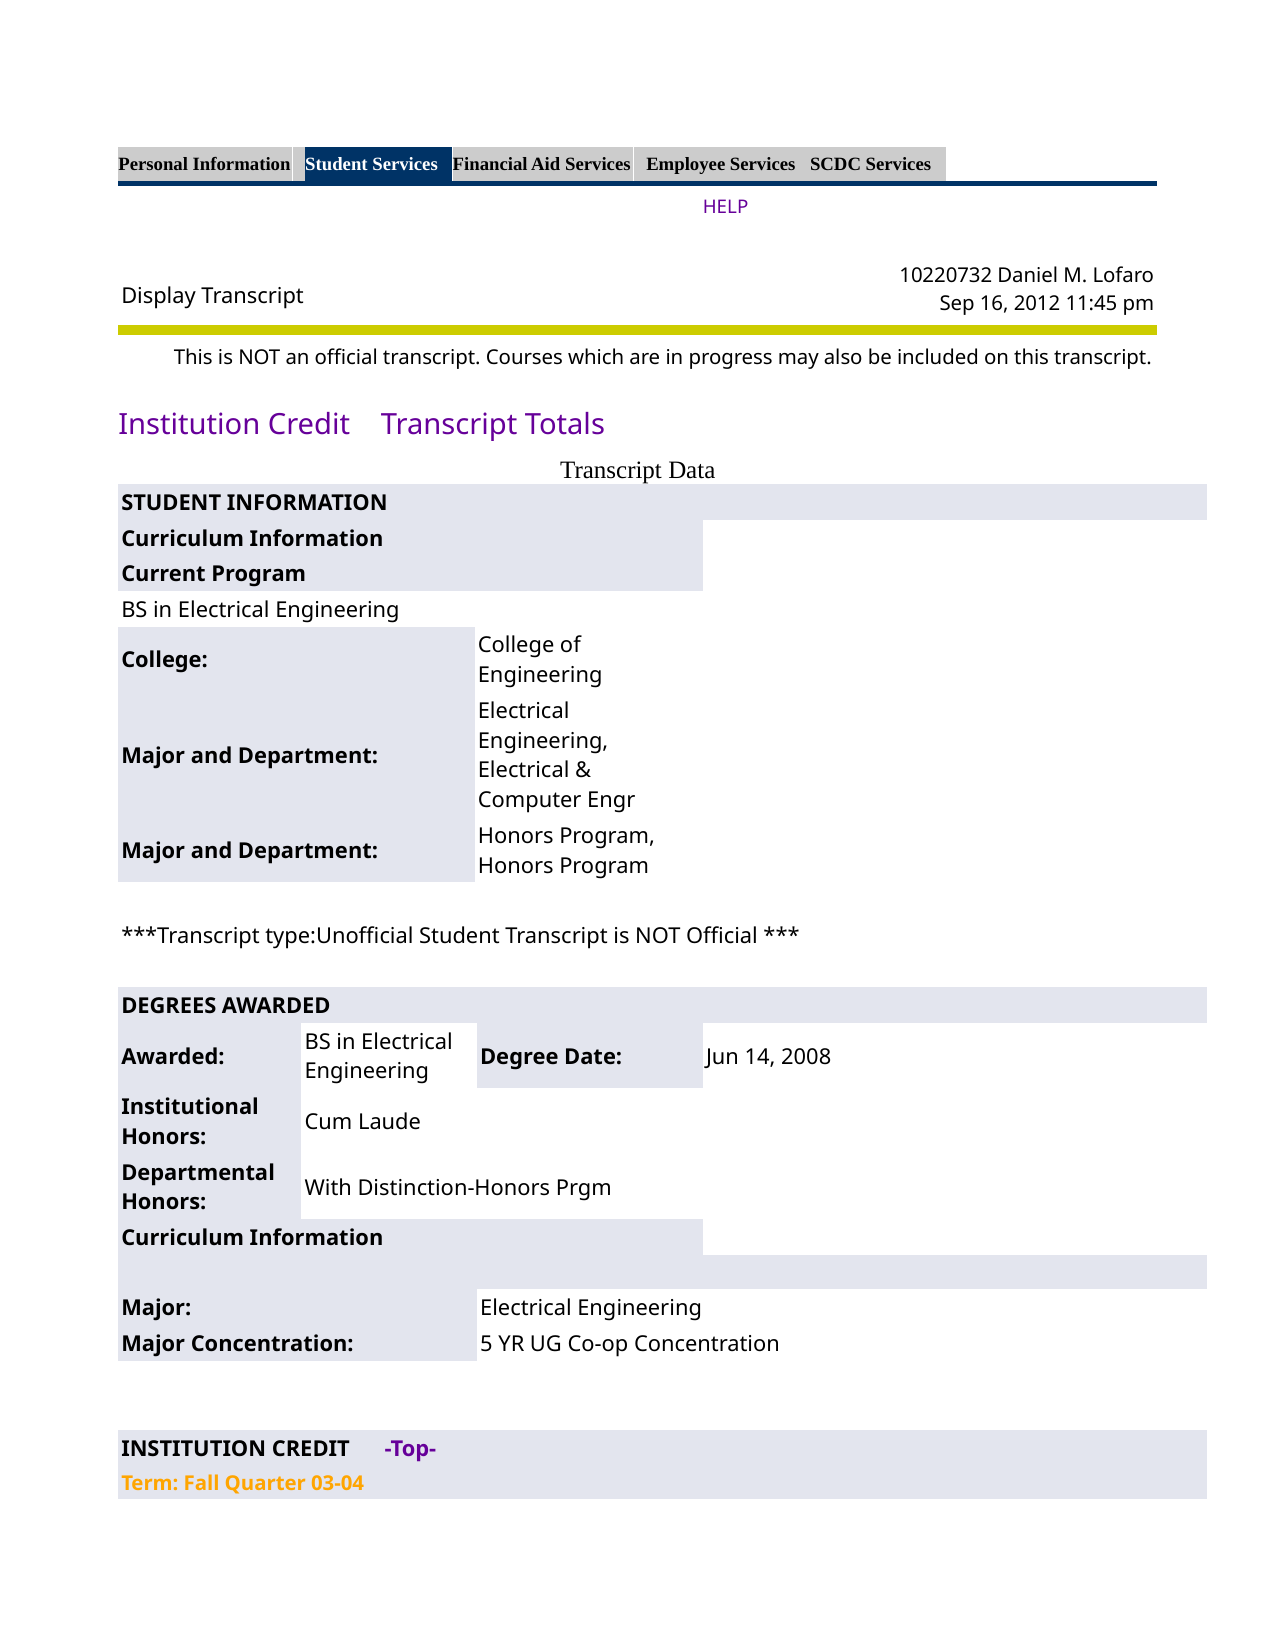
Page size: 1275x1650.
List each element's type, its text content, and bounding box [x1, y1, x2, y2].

text Transcript Data [118, 455, 1157, 484]
table_cell [703, 555, 1207, 591]
table_cell [118, 953, 1207, 987]
table_cell Major and Department: [118, 692, 475, 817]
table_header [1207, 484, 1227, 520]
table_cell Cum Laude [301, 1088, 1207, 1154]
table_cell [1207, 520, 1227, 555]
table_cell Jun 14, 2008 [703, 1023, 1207, 1088]
table_cell [703, 627, 1207, 692]
table_cell [1207, 1023, 1227, 1088]
table_cell [1207, 1255, 1227, 1289]
table_cell [1207, 987, 1227, 1023]
table_header [293, 147, 305, 181]
table_cell [1207, 692, 1227, 817]
table_cell Electrical Engineering, Electrical & Computer Engr [475, 692, 703, 817]
table_cell Current Program [118, 555, 703, 591]
table_cell [118, 1395, 1207, 1430]
table_header Student Services [305, 147, 440, 181]
table_cell [1207, 953, 1227, 987]
table_header [797, 147, 810, 181]
table_cell [1207, 1219, 1227, 1255]
table_cell Institutional Honors: [118, 1088, 301, 1154]
table_cell [118, 883, 1207, 917]
table_cell [1207, 1395, 1227, 1430]
table_cell ***Transcript type:Unofficial Student Transcript is NOT Official *** [118, 917, 1207, 953]
table_header This is NOT an official transcript. Courses which are in progress may also be included on this transcript. [171, 340, 1157, 403]
table_cell [1207, 1361, 1227, 1395]
table_cell [1207, 883, 1227, 917]
table_cell [1207, 627, 1227, 692]
table_cell [1207, 1325, 1227, 1361]
table_cell [703, 591, 1207, 627]
table_cell Major and Department: [118, 817, 475, 882]
table_cell Electrical Engineering [477, 1289, 1207, 1325]
table_header [118, 340, 171, 403]
table_header SCDC Services [810, 147, 934, 181]
table_header 10220732 Daniel M. Lofaro Sep 16, 2012 11:45 pm [569, 252, 1157, 325]
table_cell Curriculum Information [118, 520, 703, 555]
table_cell [1207, 1154, 1227, 1219]
table_cell Major Concentration: [118, 1325, 477, 1361]
table_cell [1207, 591, 1227, 627]
table_cell 5 YR UG Co-op Concentration [477, 1325, 1207, 1361]
table_cell [118, 1255, 1207, 1289]
table_header [946, 147, 1154, 181]
table_cell With Distinction-Honors Prgm [301, 1154, 1207, 1219]
table_cell [1207, 1088, 1227, 1154]
table_cell [703, 817, 1207, 882]
table_cell [118, 181, 1157, 186]
table_header Display Transcript [118, 252, 538, 325]
table_cell [118, 1361, 1207, 1395]
table_header [934, 147, 946, 181]
table_header [538, 252, 568, 325]
table_cell Major: [118, 1289, 477, 1325]
table_cell BS in Electrical Engineering [118, 591, 703, 627]
table_header Financial Aid Services [453, 147, 633, 181]
table_cell Departmental Honors: [118, 1154, 301, 1219]
table_header Personal Information [118, 147, 292, 181]
table_header [634, 147, 646, 181]
table_cell [703, 692, 1207, 817]
table_cell [703, 1219, 1207, 1255]
table_cell [118, 325, 1157, 335]
text Institution Credit Transcript Totals [118, 403, 1157, 443]
table_cell [1207, 817, 1227, 882]
table_header Employee Services [646, 147, 797, 181]
table_cell [1207, 1430, 1227, 1465]
table_cell BS in Electrical Engineering [301, 1023, 477, 1088]
table_cell [1207, 1465, 1227, 1499]
table_cell Awarded: [118, 1023, 301, 1088]
table_header [440, 147, 452, 181]
table_cell INSTITUTION CREDIT -Top- [118, 1430, 1207, 1465]
table_cell [1207, 555, 1227, 591]
table_header STUDENT INFORMATION [118, 484, 1207, 520]
table_cell DEGREES AWARDED [118, 987, 1207, 1023]
table_cell Degree Date: [477, 1023, 703, 1088]
table_header [118, 191, 294, 252]
table_cell Curriculum Information [118, 1219, 703, 1255]
table_cell College of Engineering [475, 627, 703, 692]
table_cell [1207, 917, 1227, 953]
table_cell Honors Program, Honors Program [475, 817, 703, 882]
table_cell Term: Fall Quarter 03-04 [118, 1465, 1207, 1499]
table_cell [703, 520, 1207, 555]
table_cell College: [118, 627, 475, 692]
table_cell [1207, 1289, 1227, 1325]
table_header HELP [294, 191, 1157, 252]
